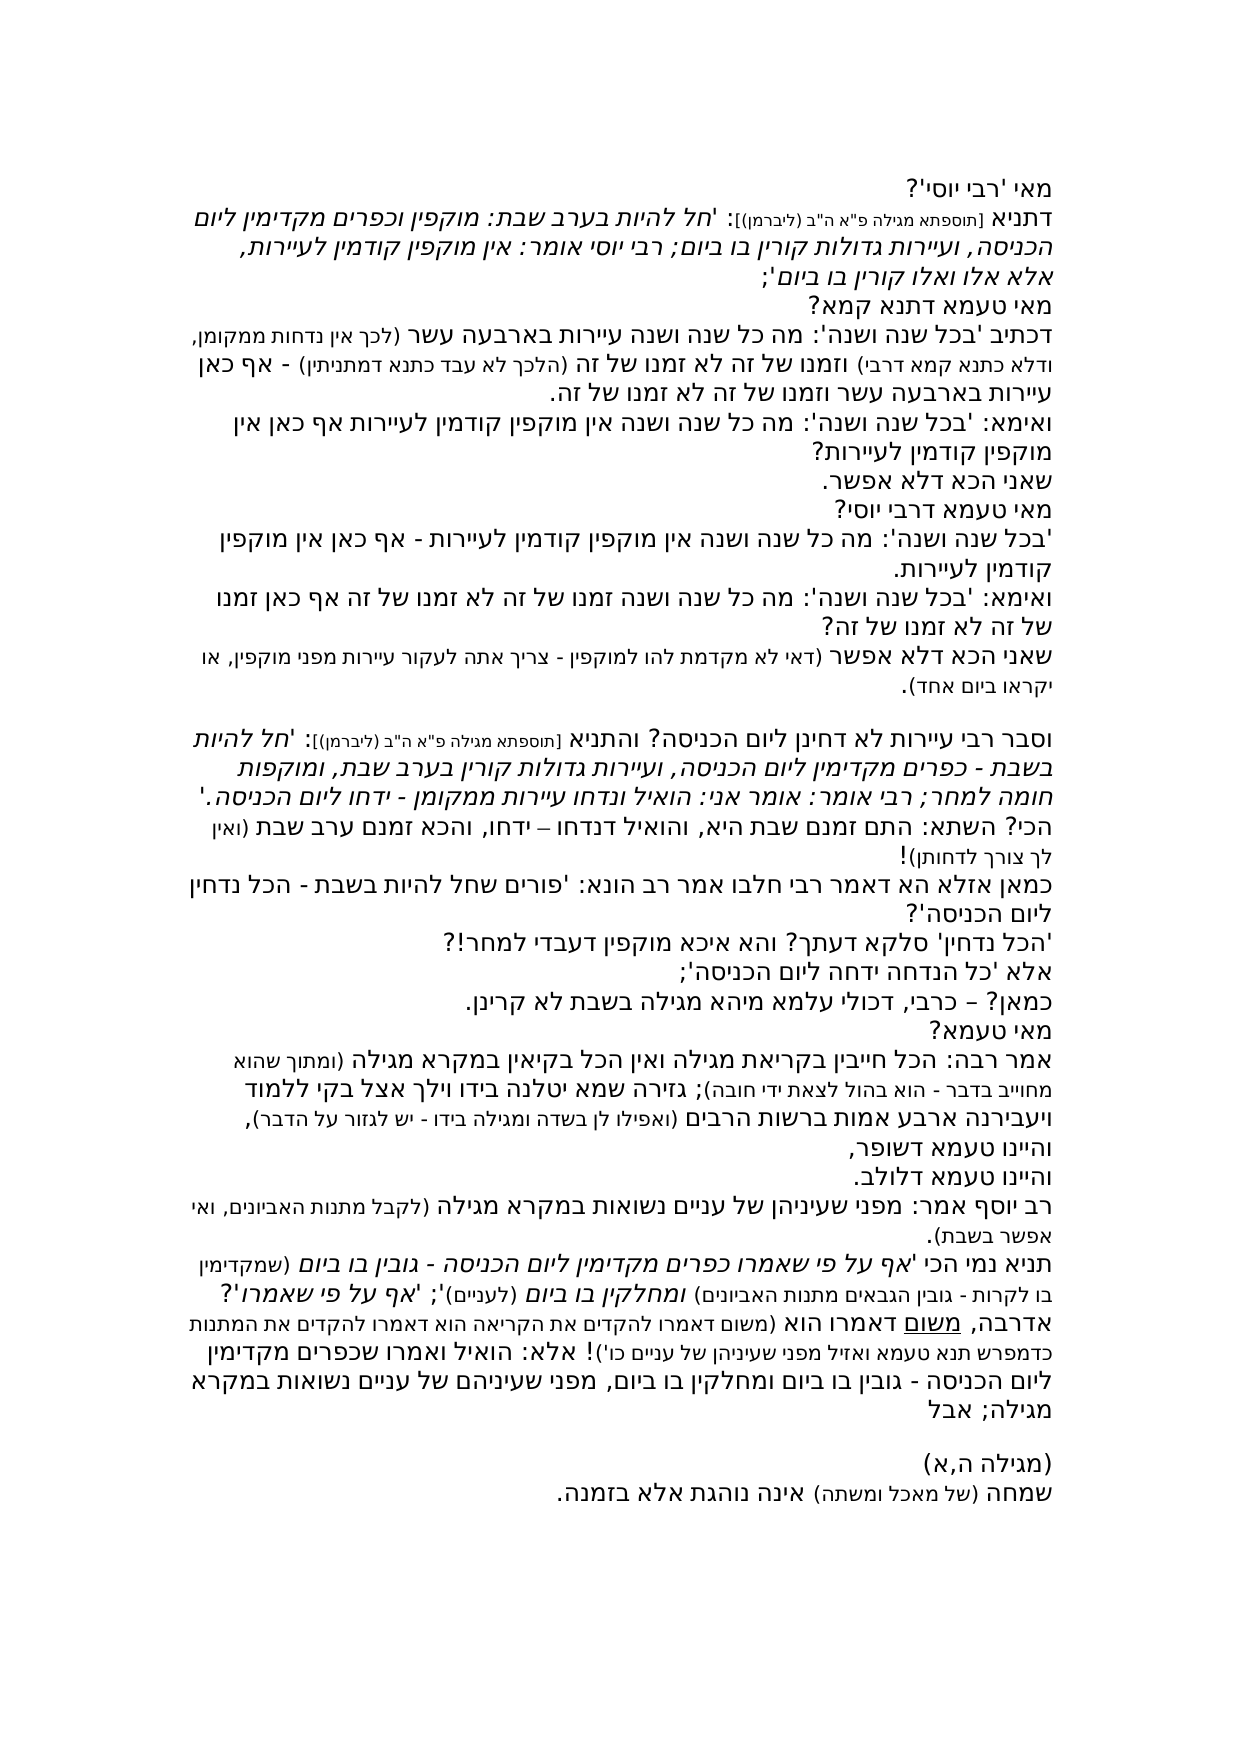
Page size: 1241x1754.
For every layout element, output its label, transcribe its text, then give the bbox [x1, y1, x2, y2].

text מאי טעמא? [187, 1016, 1053, 1045]
text אמר רבה: הכל חייבין בקריאת מגילה ואין הכל בקיאין במקרא מגילה (ומתוך שהוא מחוייב בדבר - הוא בהול לצאת ידי חובה); גזירה שמא יטלנה בידו וילך אצל בקי ללמוד ויעבירנה ארבע אמות ברשות הרבים (ואפילו לן בשדה ומגילה בידו - יש לגזור על הדבר), [187, 1045, 1053, 1133]
text וסבר רבי עיירות לא דחינן ליום הכניסה? והתניא [תוספתא מגילה פ"א ה"ב (ליברמן)]: 'חל להיות בשבת - כפרים מקדימין ליום הכניסה, ועיירות גדולות קורין בערב שבת, ומוקפות חומה למחר; רבי אומר: אומר אני: הואיל ונדחו עיירות ממקומן - ידחו ליום הכניסה.' [187, 724, 1053, 812]
text שמחה (של מאכל ומשתה) אינה נוהגת אלא בזמנה. [187, 1478, 1053, 1507]
text מאי 'רבי יוסי'? [187, 174, 1053, 203]
text דכתיב 'בכל שנה ושנה': מה כל שנה ושנה עיירות בארבעה עשר (לכך אין נדחות ממקומן, ודלא כתנא קמא דרבי) וזמנו של זה לא זמנו של זה (הלכך לא עבד כתנא דמתניתין) - אף כאן עיירות בארבעה עשר וזמנו של זה לא זמנו של זה. [187, 320, 1053, 408]
text והיינו טעמא דלולב. [187, 1162, 1053, 1191]
text והיינו טעמא דשופר, [187, 1133, 1053, 1162]
text (מגילה ה,א) [187, 1449, 1053, 1478]
text ואימא: 'בכל שנה ושנה': מה כל שנה ושנה אין מוקפין קודמין לעיירות אף כאן אין מוקפין קודמין לעיירות? [187, 408, 1053, 466]
text תניא נמי הכי 'אף על פי שאמרו כפרים מקדימין ליום הכניסה - גובין בו ביום (שמקדימין בו לקרות - גובין הגבאים מתנות האביונים) ומחלקין בו ביום (לעניים)'; 'אף על פי שאמרו'? אדרבה, משום דאמרו הוא (משום דאמרו להקדים את הקריאה הוא דאמרו להקדים את המתנות כדמפרש תנא טעמא ואזיל מפני שעיניהן של עניים כו')! אלא: הואיל ואמרו שכפרים מקדימין ליום הכניסה - גובין בו ביום ומחלקין בו ביום, מפני שעיניהם של עניים נשואות במקרא מגילה; אבל [187, 1249, 1053, 1425]
text רב יוסף אמר: מפני שעיניהן של עניים נשואות במקרא מגילה (לקבל מתנות האביונים, ואי אפשר בשבת). [187, 1191, 1053, 1249]
text אלא 'כל הנדחה ידחה ליום הכניסה'; [187, 958, 1053, 987]
text 'הכל נדחין' סלקא דעתך? והא איכא מוקפין דעבדי למחר!? [187, 928, 1053, 958]
text כמאן? – כרבי, דכולי עלמא מיהא מגילה בשבת לא קרינן. [187, 987, 1053, 1016]
text מאי טעמא דרבי יוסי? [187, 495, 1053, 524]
text מאי טעמא דתנא קמא? [187, 291, 1053, 320]
text 'בכל שנה ושנה': מה כל שנה ושנה אין מוקפין קודמין לעיירות - אף כאן אין מוקפין קודמין לעיירות. [187, 524, 1053, 583]
text שאני הכא דלא אפשר (דאי לא מקדמת להו למוקפין - צריך אתה לעקור עיירות מפני מוקפין, או יקראו ביום אחד). [187, 641, 1053, 700]
text דתניא [תוספתא מגילה פ"א ה"ב (ליברמן)]: 'חל להיות בערב שבת: מוקפין וכפרים מקדימין ליום הכניסה, ועיירות גדולות קורין בו ביום; רבי יוסי אומר: אין מוקפין קודמין לעיירות, אלא אלו ואלו קורין בו ביום'; [187, 203, 1053, 291]
text הכי? השתא: התם זמנם שבת היא, והואיל דנדחו – ידחו, והכא זמנם ערב שבת (ואין לך צורך לדחותן)! [187, 812, 1053, 870]
text שאני הכא דלא אפשר. [187, 466, 1053, 495]
text כמאן אזלא הא דאמר רבי חלבו אמר רב הונא: 'פורים שחל להיות בשבת - הכל נדחין ליום הכניסה'? [187, 870, 1053, 928]
text ואימא: 'בכל שנה ושנה': מה כל שנה ושנה זמנו של זה לא זמנו של זה אף כאן זמנו של זה לא זמנו של זה? [187, 583, 1053, 641]
